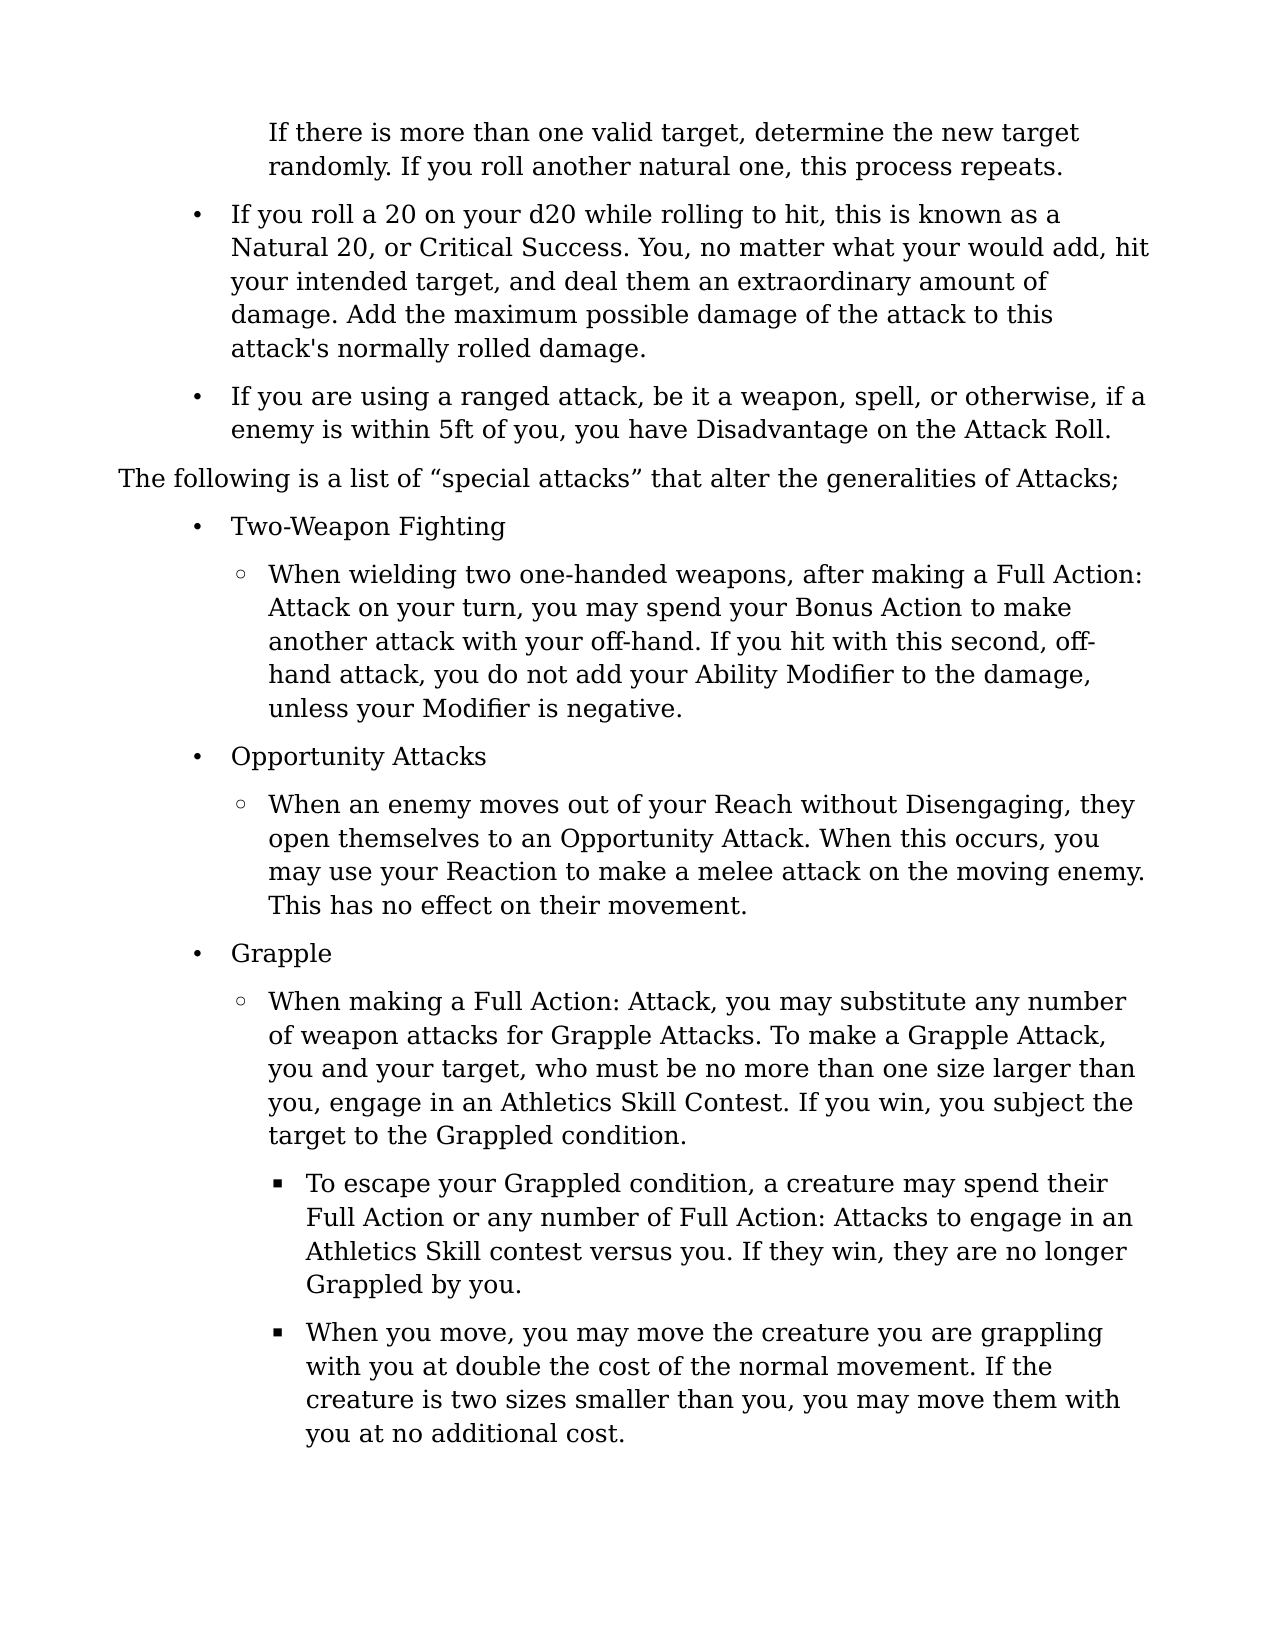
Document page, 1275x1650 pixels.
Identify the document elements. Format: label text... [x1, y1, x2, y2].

list Grapple [193, 939, 1157, 968]
list If there is more than one valid target, determine the new target randomly. If you roll another natural one, this process repeats. [231, 118, 1157, 181]
list When making a Full Action: Attack, you may substitute any number of weapon attacks for Grapple Attacks. To make a Grapple Attack, you and your target, who must be no more than one size larger than you, engage in an Athletics Skill Contest. If you win, you subject the target to the Grappled condition. [231, 987, 1157, 1151]
list When you move, you may move the creature you are grappling with you at double the cost of the normal movement. If the creature is two sizes smaller than you, you may move them with you at no additional cost. [268, 1318, 1157, 1448]
list When wielding two one-handed weapons, after making a Full Action: Attack on your turn, you may spend your Bonus Action to make another attack with your off-hand. If you hit with this second, off-hand attack, you do not add your Ability Modifier to the damage, unless your Modifier is negative. [231, 560, 1157, 723]
list If you are using a ranged attack, be it a weapon, spell, or otherwise, if a enemy is within 5ft of you, you have Disadvantage on the Attack Roll. [193, 382, 1157, 445]
list When an enemy moves out of your Reach without Disengaging, they open themselves to an Opportunity Attack. When this occurs, you may use your Reaction to make a melee attack on the moving enemy. This has no effect on their movement. [231, 790, 1157, 920]
list Two-Weapon Fighting [193, 512, 1157, 541]
list If you roll a 20 on your d20 while rolling to hit, this is known as a Natural 20, or Critical Success. You, no matter what your would add, hit your intended target, and deal them an extraordinary amount of damage. Add the maximum possible damage of the attack to this attack's normally rolled damage. [193, 200, 1157, 363]
list To escape your Grappled condition, a creature may spend their Full Action or any number of Full Action: Attacks to engage in an Athletics Skill contest versus you. If they win, they are no longer Grappled by you. [268, 1169, 1157, 1299]
list Opportunity Attacks [193, 742, 1157, 771]
text The following is a list of “special attacks” that alter the generalities of Attacks; [118, 464, 1157, 493]
